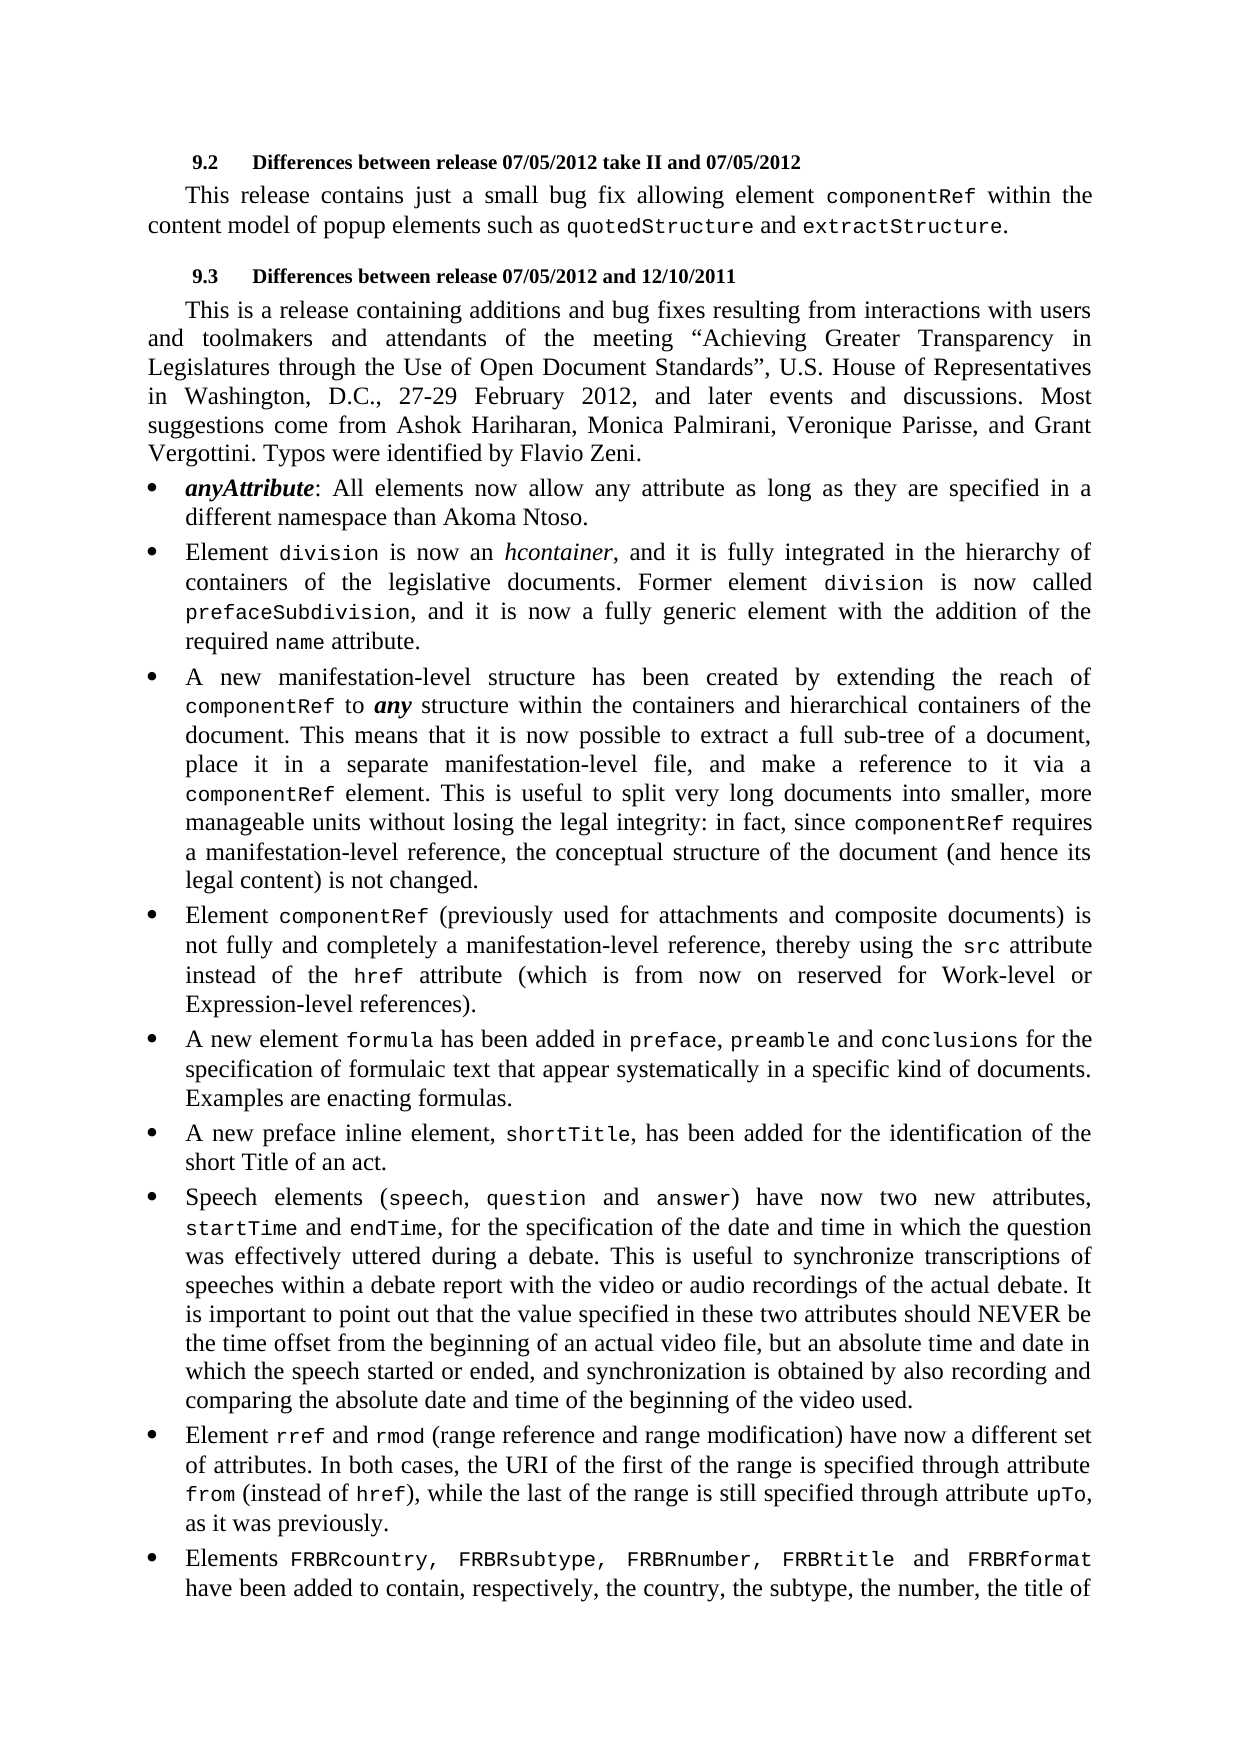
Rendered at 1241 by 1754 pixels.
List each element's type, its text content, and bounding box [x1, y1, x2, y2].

list anyAttribute: All elements now allow any attribute as long as they are specified in a different namespace than Akoma Ntoso. [148, 473, 1092, 531]
list Element division is now an hcontainer, and it is fully integrated in the hierarchy of containers of the legislative documents. Former element division is now called prefaceSubdivision, and it is now a fully generic element with the addition of the required name attribute. [148, 537, 1092, 656]
list A new element formula has been added in preface, preamble and conclusions for the specification of formulaic text that appear systematically in a specific kind of documents. Examples are enacting formulas. [148, 1024, 1092, 1111]
subtitle Differences between release 07/05/2012 take II and 07/05/2012 [192, 150, 1092, 174]
subtitle Differences between release 07/05/2012 and 12/10/2011 [192, 264, 1092, 288]
list Element componentRef (previously used for attachments and composite documents) is not fully and completely a manifestation-level reference, thereby using the src attribute instead of the href attribute (which is from now on reserved for Work-level or Expression-level references). [148, 901, 1092, 1018]
text This is a release containing additions and bug fixes resulting from interactions with users and toolmakers and attendants of the meeting “Achieving Greater Transparency in Legislatures through the Use of Open Document Standards”, U.S. House of Representatives in Washington, D.C., 27-29 February 2012, and later events and discussions. Most suggestions come from Ashok Hariharan, Monica Palmirani, Veronique Parisse, and Grant Vergottini. Typos were identified by Flavio Zeni. [148, 295, 1092, 467]
list A new preface inline element, shortTitle, has been added for the identification of the short Title of an act. [148, 1118, 1092, 1176]
list Speech elements (speech, question and answer) have now two new attributes, startTime and endTime, for the specification of the date and time in which the question was effectively uttered during a debate. This is useful to synchronize transcriptions of speeches within a debate report with the video or audio recordings of the actual debate. It is important to point out that the value specified in these two attributes should NEVER be the time offset from the beginning of an actual video file, but an absolute time and date in which the speech started or ended, and synchronization is obtained by also recording and comparing the absolute date and time of the beginning of the video used. [148, 1182, 1092, 1414]
list Elements FRBRcountry, FRBRsubtype, FRBRnumber, FRBRtitle and FRBRformat have been added to contain, respectively, the country, the subtype, the number, the title of [148, 1543, 1092, 1601]
list Element rref and rmod (range reference and range modification) have now a different set of attributes. In both cases, the URI of the first of the range is specified through attribute from (instead of href), while the last of the range is still specified through attribute upTo, as it was previously. [148, 1420, 1092, 1537]
list A new manifestation-level structure has been created by extending the reach of componentRef to any structure within the containers and hierarchical containers of the document. This means that it is now possible to extract a full sub-tree of a document, place it in a separate manifestation-level file, and make a reference to it via a componentRef element. This is useful to split very long documents into smaller, more manageable units without losing the legal integrity: in fact, since componentRef requires a manifestation-level reference, the conceptual structure of the document (and hence its legal content) is not changed. [148, 662, 1092, 894]
text This release contains just a small bug fix allowing element componentRef within the content model of popup elements such as quotedStructure and extractStructure. [148, 180, 1092, 239]
